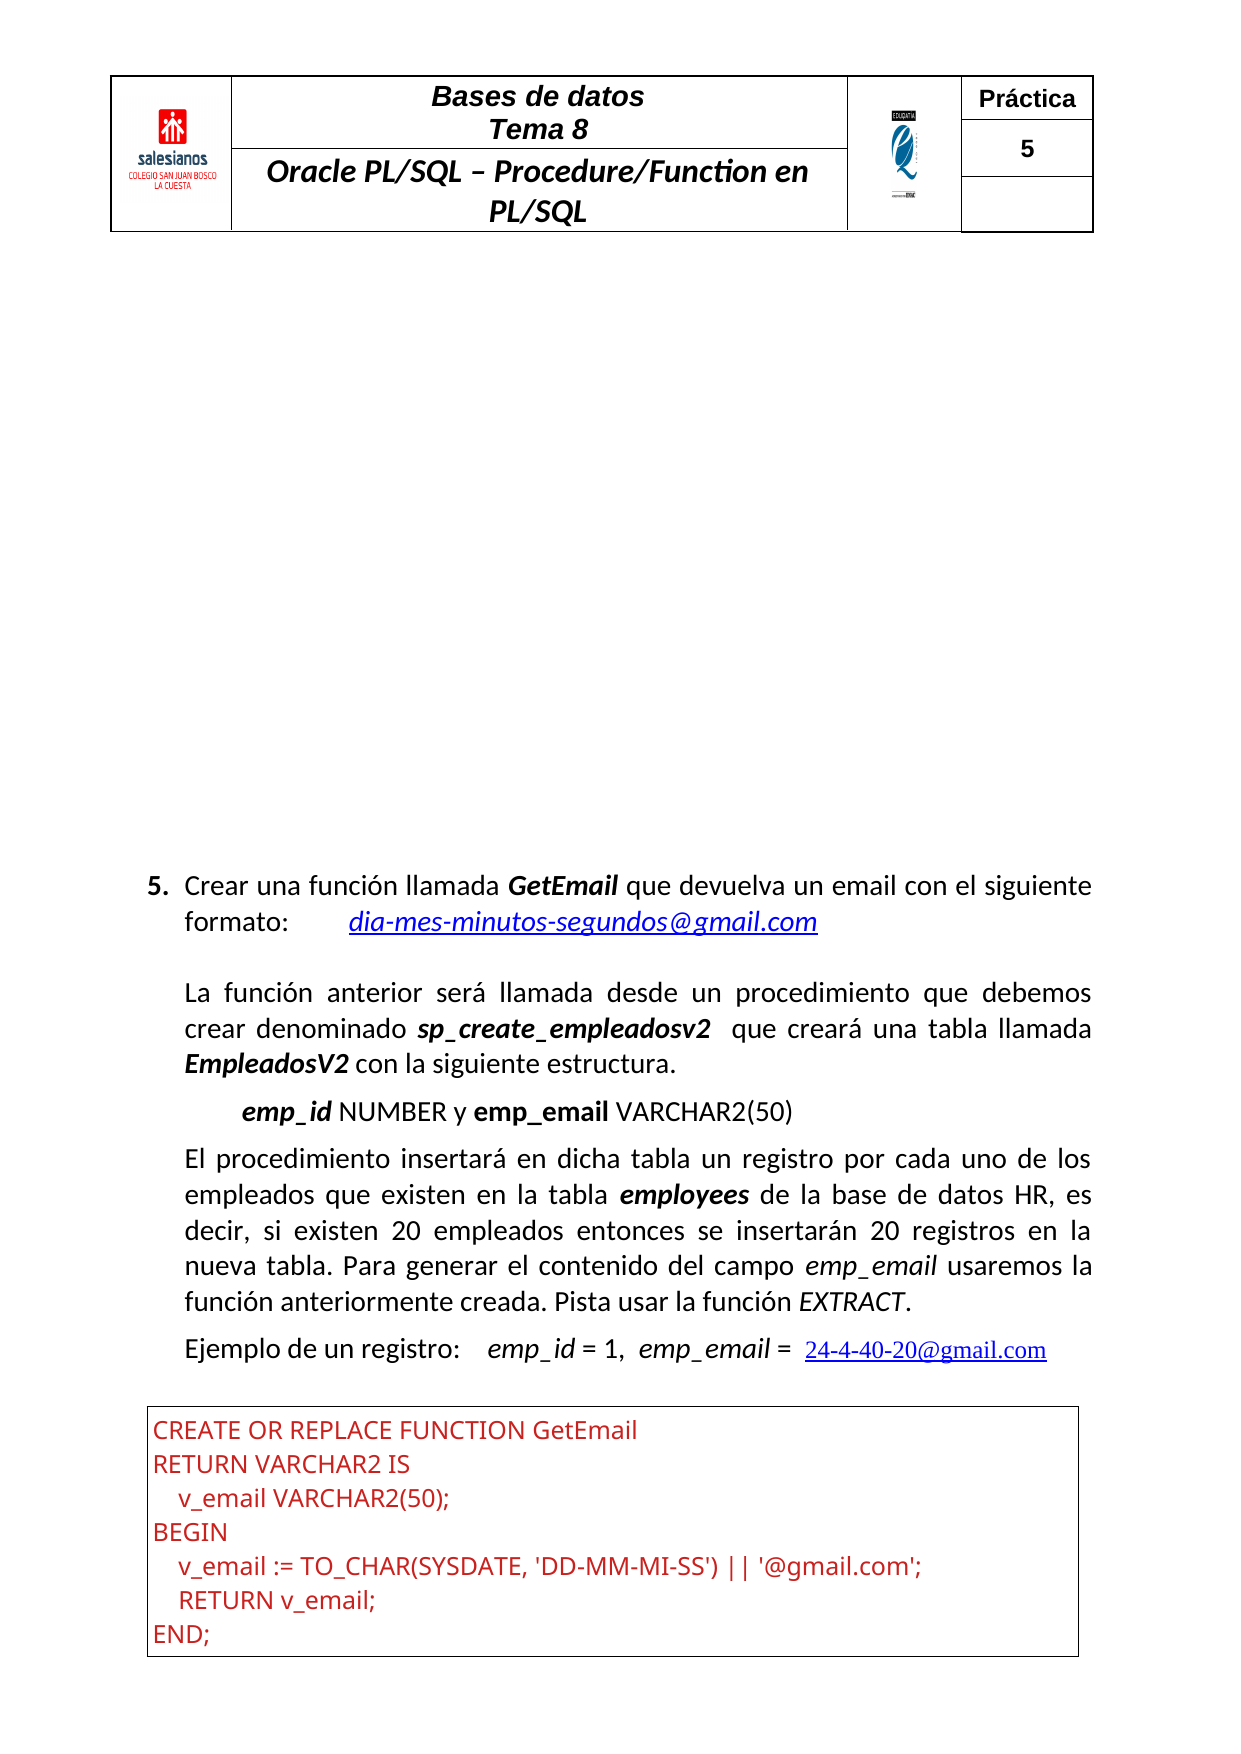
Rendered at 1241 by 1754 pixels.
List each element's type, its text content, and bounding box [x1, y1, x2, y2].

picture [119, 96, 229, 203]
list El procedimiento insertará en dicha tabla un registro por cada uno de los empleados que existen en la tabla employees de la base de datos HR, es decir, si existen 20 empleados entonces se insertarán 20 registros en la nueva tabla. Para generar el contenido del campo emp_email usaremos la función anteriormente creada. Pista usar la función EXTRACT. [147, 1140, 1093, 1318]
picture [891, 110, 918, 198]
list Crear una función llamada GetEmail que devuelva un email con el siguiente formato: dia-mes-minutos-segundos@gmail.com [147, 867, 1093, 939]
list Ejemplo de un registro: emp_id = 1, emp_email = 24-4-40-20@gmail.com [147, 1330, 1093, 1366]
list emp_id NUMBER y emp_email VARCHAR2(50) [184, 1093, 1093, 1129]
table_header CREATE OR REPLACE FUNCTION GetEmail RETURN VARCHAR2 IS v_email VARCHAR2(50); BEGIN v_email := TO_CHAR(SYSDATE, 'DD-MM-MI-SS') || '@gmail.com'; RETURN v_email; END; [148, 1407, 1078, 1656]
list La función anterior será llamada desde un procedimiento que debemos crear denominado sp_create_empleadosv2 que creará una tabla llamada EmpleadosV2 con la siguiente estructura. [147, 974, 1093, 1081]
